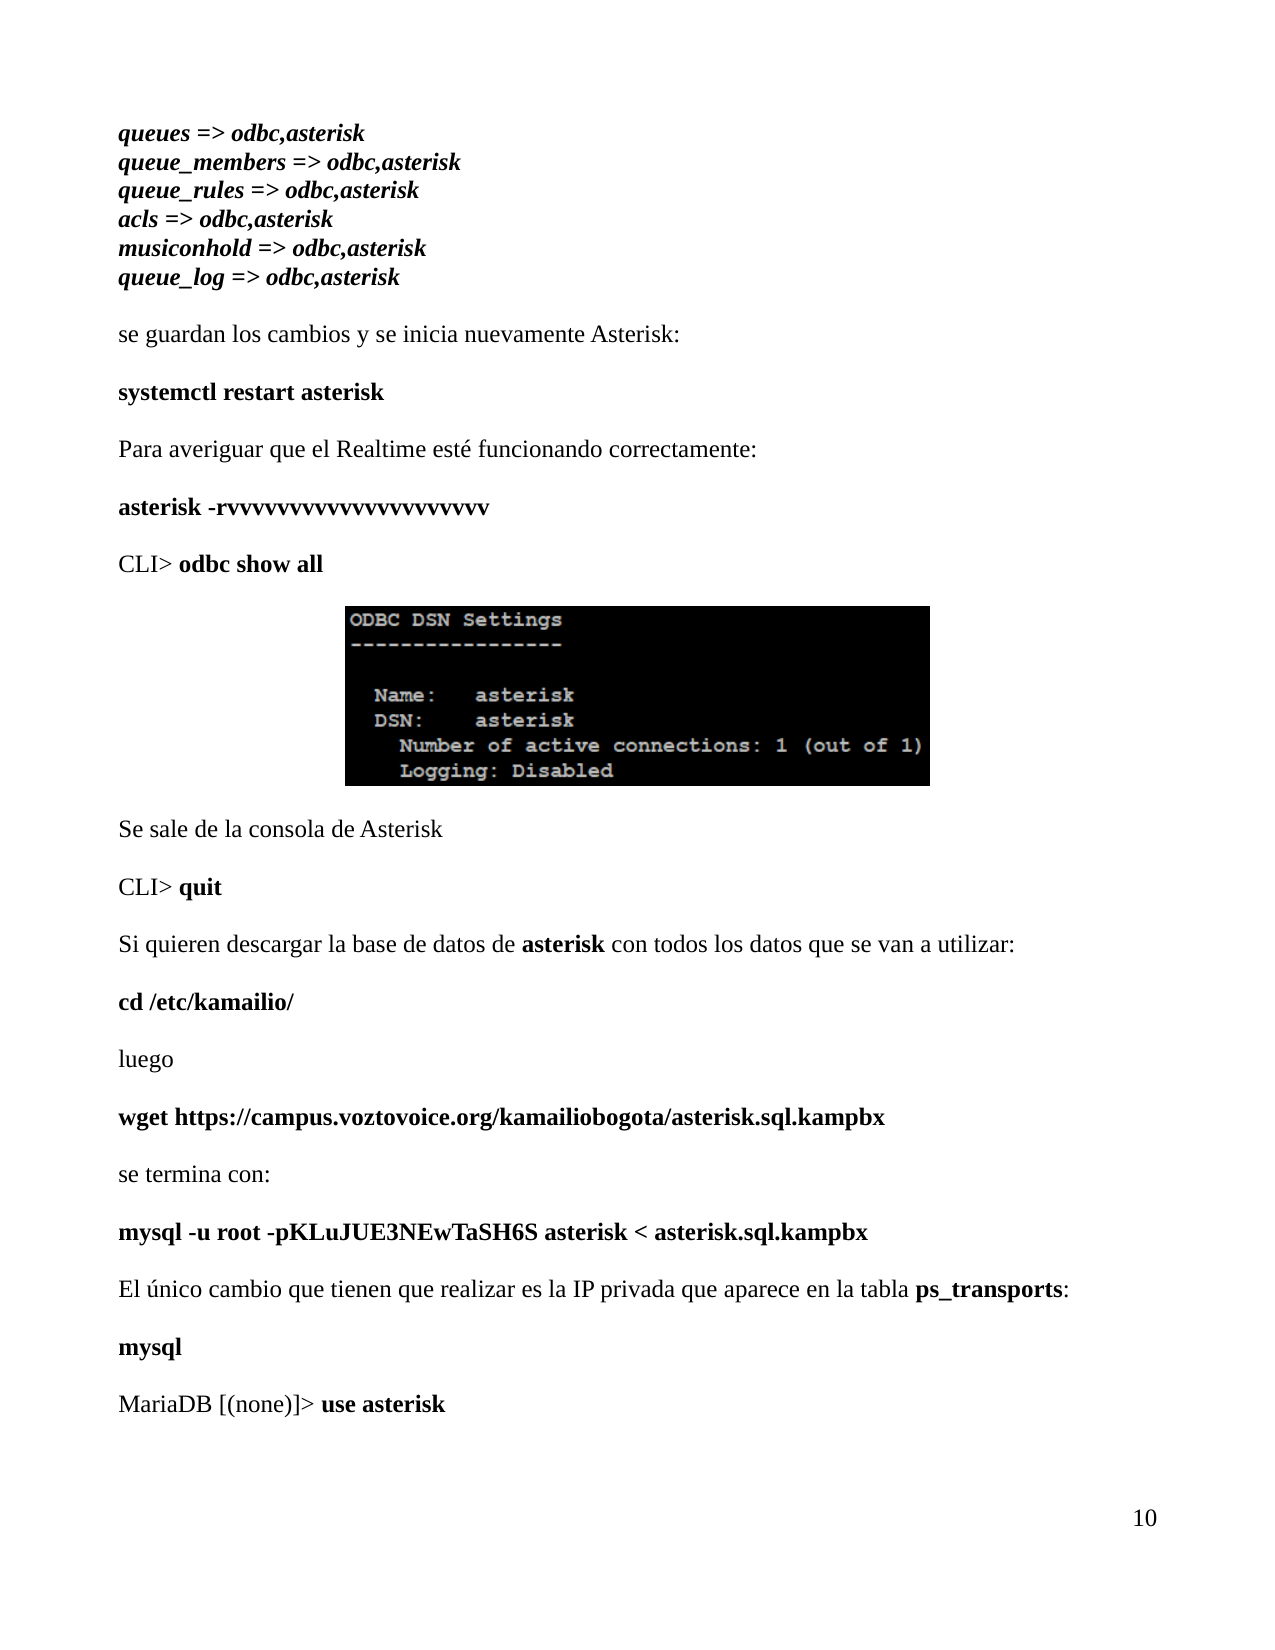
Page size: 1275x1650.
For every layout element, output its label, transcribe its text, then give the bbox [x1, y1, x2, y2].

text se guardan los cambios y se inicia nuevamente Asterisk: [118, 319, 1157, 348]
picture [345, 606, 930, 786]
text queue_log => odbc,asterisk [118, 262, 1157, 291]
text CLI> quit [118, 872, 1157, 901]
text queue_members => odbc,asterisk [118, 147, 1157, 176]
text Si quieren descargar la base de datos de asterisk con todos los datos que se van a utilizar: [118, 929, 1157, 958]
text Se sale de la consola de Asterisk [118, 814, 1157, 843]
text musiconhold => odbc,asterisk [118, 233, 1157, 262]
text mysql [118, 1332, 1157, 1361]
text acls => odbc,asterisk [118, 204, 1157, 233]
text El único cambio que tienen que realizar es la IP privada que aparece en la tabla ps_transports: [118, 1274, 1157, 1303]
text mysql -u root -pKLuJUE3NEwTaSH6S asterisk < asterisk.sql.kampbx [118, 1217, 1157, 1246]
text luego [118, 1044, 1157, 1073]
text se termina con: [118, 1159, 1157, 1188]
text wget https://campus.voztovoice.org/kamailiobogota/asterisk.sql.kampbx [118, 1102, 1157, 1131]
text systemctl restart asterisk [118, 377, 1157, 406]
text Para averiguar que el Realtime esté funcionando correctamente: [118, 434, 1157, 463]
text MariaDB [(none)]> use asterisk [118, 1389, 1157, 1418]
text queues => odbc,asterisk [118, 118, 1157, 147]
text queue_rules => odbc,asterisk [118, 176, 1157, 204]
text asterisk -rvvvvvvvvvvvvvvvvvvvvv [118, 492, 1157, 521]
text CLI> odbc show all [118, 549, 1157, 578]
text cd /etc/kamailio/ [118, 987, 1157, 1016]
